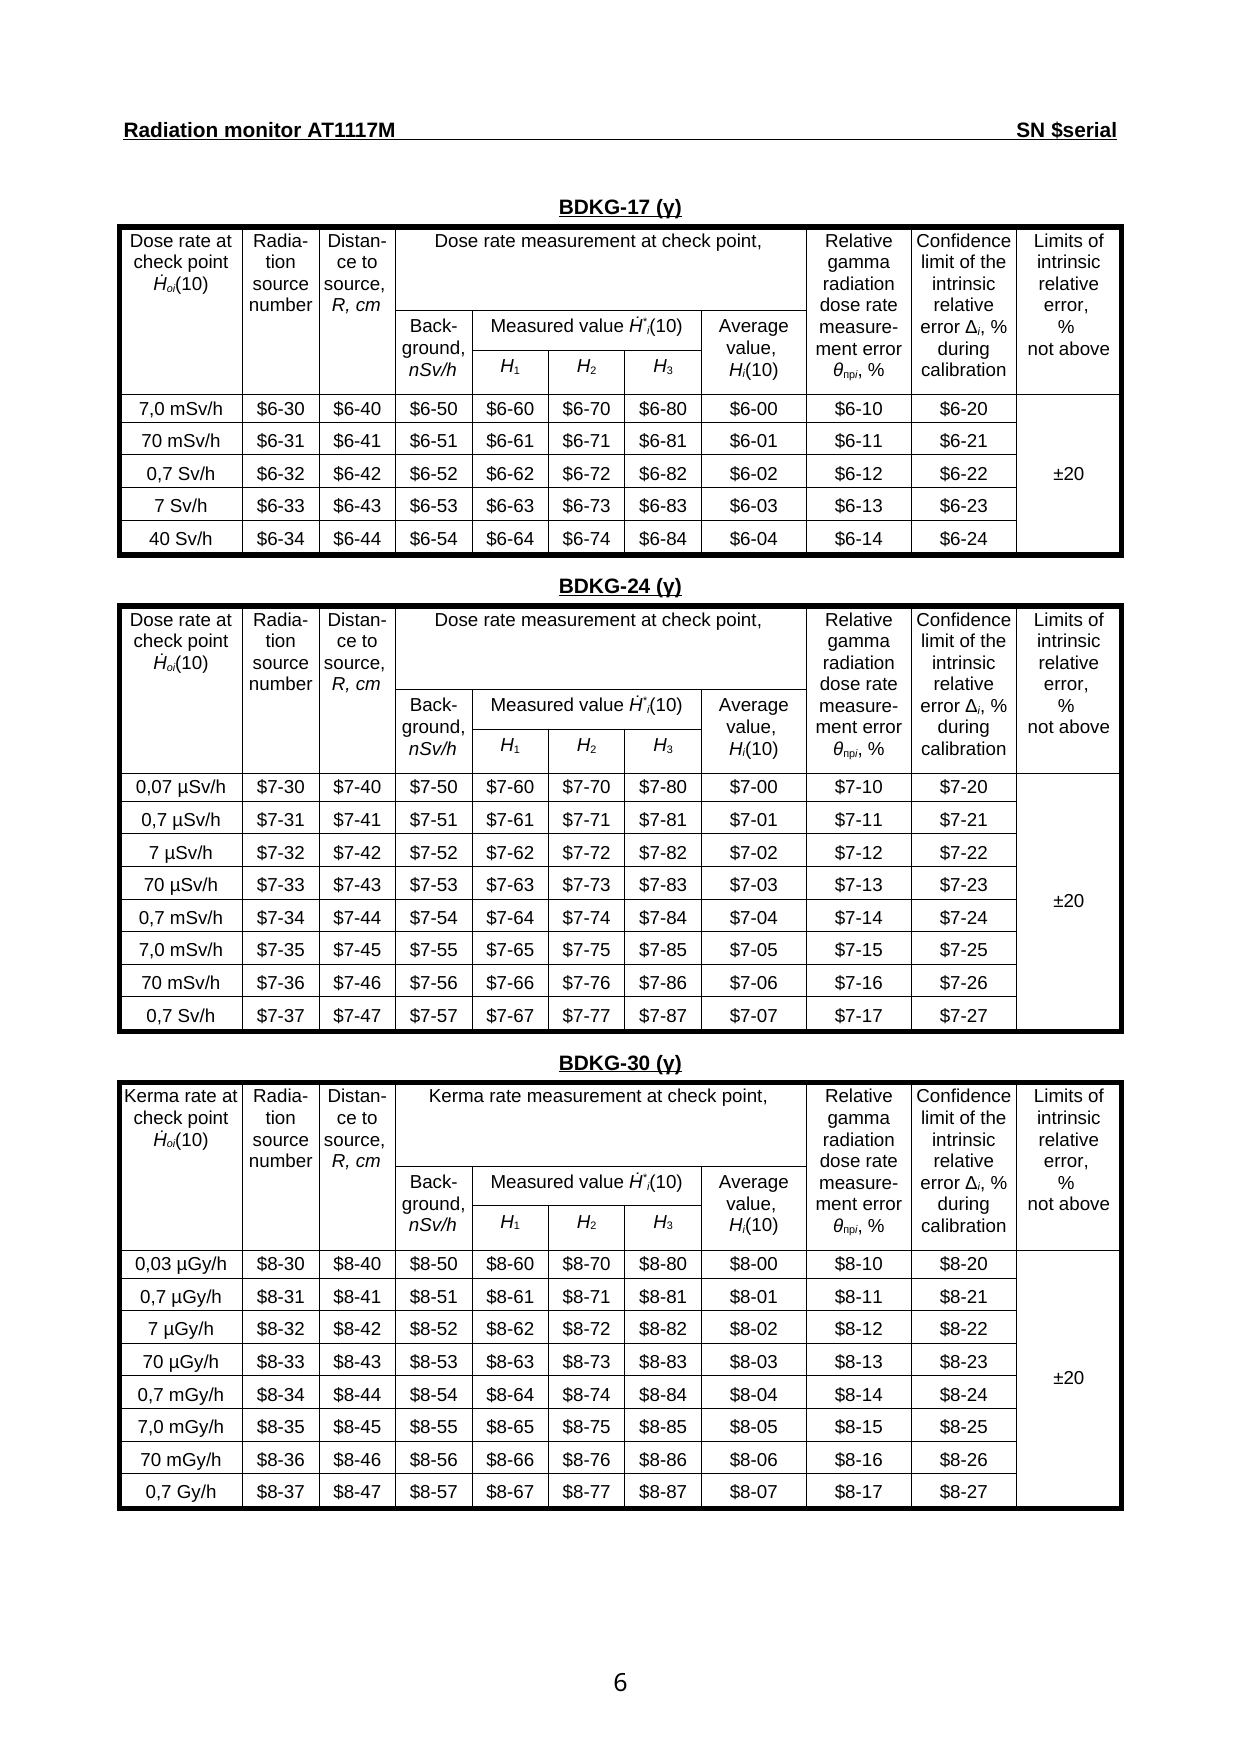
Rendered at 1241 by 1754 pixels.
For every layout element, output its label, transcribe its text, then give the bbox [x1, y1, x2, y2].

table_cell 70 µSv/h [122, 867, 242, 898]
table_cell H3 [625, 730, 701, 773]
table_cell $8-13 [807, 1344, 911, 1375]
table_cell $7-47 [320, 997, 395, 1029]
table_cell $7-82 [625, 834, 701, 866]
table_cell $6-30 [243, 395, 319, 422]
table_cell $8-03 [702, 1344, 806, 1375]
table_cell $7-22 [912, 834, 1016, 866]
table_cell $8-86 [625, 1442, 701, 1473]
table_cell $7-87 [625, 997, 701, 1029]
table_cell $7-16 [807, 965, 911, 996]
table_cell $6-01 [702, 423, 806, 454]
table_cell $8-30 [243, 1251, 319, 1277]
table_cell $8-21 [912, 1279, 1016, 1310]
table_cell $8-05 [702, 1409, 806, 1441]
table_cell $6-82 [625, 455, 701, 487]
table_cell $6-20 [912, 395, 1016, 422]
table_cell $7-30 [243, 774, 319, 801]
table_cell $6-11 [807, 423, 911, 454]
table_cell $8-02 [702, 1311, 806, 1343]
table_cell $6-41 [320, 423, 395, 454]
table_cell $7-37 [243, 997, 319, 1029]
table_cell Measured value Ḣ*i(10) [473, 1167, 701, 1205]
table_cell $8-62 [473, 1311, 548, 1343]
table_header BDKG-17 (γ) [119, 179, 1121, 224]
table_cell 0,7 Sv/h [122, 997, 242, 1029]
table_cell $7-77 [549, 997, 624, 1029]
table_cell $7-17 [807, 997, 911, 1029]
table_cell $7-42 [320, 834, 395, 866]
table_cell 7 Sv/h [122, 488, 242, 519]
table_cell $8-27 [912, 1474, 1016, 1506]
table_cell $6-60 [473, 395, 548, 422]
table_cell $7-03 [702, 867, 806, 898]
table_cell $8-44 [320, 1376, 395, 1408]
table_cell H3 [625, 351, 701, 394]
table_cell ±20 [1017, 1251, 1119, 1506]
table_cell $8-11 [807, 1279, 911, 1310]
table_cell Measured value Ḣ*i(10) [473, 690, 701, 728]
table_cell $8-51 [396, 1279, 472, 1310]
table_cell $8-64 [473, 1376, 548, 1408]
table_cell $6-61 [473, 423, 548, 454]
table_cell Average value, Hi(10) [702, 311, 806, 394]
table_cell $7-02 [702, 834, 806, 866]
table_cell H1 [473, 1206, 548, 1250]
table_cell $7-15 [807, 932, 911, 964]
table_cell $7-04 [702, 900, 806, 931]
table_cell $8-40 [320, 1251, 395, 1277]
table_cell $7-40 [320, 774, 395, 801]
table_cell $7-81 [625, 802, 701, 833]
table_cell H2 [549, 730, 624, 773]
table_cell H2 [549, 351, 624, 394]
table_cell $6-62 [473, 455, 548, 487]
table_cell Kerma rate at check point Ḣoi(10) [122, 1085, 242, 1250]
table_cell $7-66 [473, 965, 548, 996]
table_cell $8-83 [625, 1344, 701, 1375]
table_cell $8-46 [320, 1442, 395, 1473]
table_cell $7-50 [396, 774, 472, 801]
table_cell $6-84 [625, 521, 701, 552]
table_cell $6-23 [912, 488, 1016, 519]
table_cell $7-32 [243, 834, 319, 866]
table_cell $7-45 [320, 932, 395, 964]
table_cell 70 µGy/h [122, 1344, 242, 1375]
table_cell $8-41 [320, 1279, 395, 1310]
table_cell 7 µSv/h [122, 834, 242, 866]
table_cell $6-81 [625, 423, 701, 454]
table_cell $6-54 [396, 521, 472, 552]
table_cell $6-02 [702, 455, 806, 487]
table_cell $6-71 [549, 423, 624, 454]
table_cell 40 Sv/h [122, 521, 242, 552]
table_cell $7-51 [396, 802, 472, 833]
table_cell $6-13 [807, 488, 911, 519]
table_cell $6-70 [549, 395, 624, 422]
table_header BDKG-30 (γ) [119, 1034, 1121, 1080]
table_cell $7-26 [912, 965, 1016, 996]
table_cell $7-74 [549, 900, 624, 931]
table_cell $8-01 [702, 1279, 806, 1310]
table_cell $8-81 [625, 1279, 701, 1310]
table_cell Limits of intrinsic relative error, % not above [1017, 609, 1119, 773]
table_cell $7-13 [807, 867, 911, 898]
table_cell $8-52 [396, 1311, 472, 1343]
table_cell $7-12 [807, 834, 911, 866]
table_cell $8-36 [243, 1442, 319, 1473]
table_cell $8-71 [549, 1279, 624, 1310]
table_cell $8-32 [243, 1311, 319, 1343]
table_cell H1 [473, 351, 548, 394]
table_cell Dose rate at check point Ḣoi(10) [122, 230, 242, 394]
table_cell $6-72 [549, 455, 624, 487]
table_cell $8-45 [320, 1409, 395, 1441]
table_cell $7-23 [912, 867, 1016, 898]
table_cell Radia-tion source number [243, 609, 319, 773]
table_cell $6-51 [396, 423, 472, 454]
table_cell $6-52 [396, 455, 472, 487]
table_cell $8-65 [473, 1409, 548, 1441]
table_cell $7-73 [549, 867, 624, 898]
table_cell $8-53 [396, 1344, 472, 1375]
table_cell $8-74 [549, 1376, 624, 1408]
table_cell $7-52 [396, 834, 472, 866]
table_cell $8-23 [912, 1344, 1016, 1375]
table_cell $8-37 [243, 1474, 319, 1506]
table_cell 7,0 mSv/h [122, 932, 242, 964]
table_cell $7-20 [912, 774, 1016, 801]
table_cell $7-43 [320, 867, 395, 898]
table_cell 0,07 µSv/h [122, 774, 242, 801]
table_cell $8-20 [912, 1251, 1016, 1277]
table_cell $6-64 [473, 521, 548, 552]
table_cell 0,7 mSv/h [122, 900, 242, 931]
table_cell $7-85 [625, 932, 701, 964]
table_cell $8-26 [912, 1442, 1016, 1473]
table_cell $6-04 [702, 521, 806, 552]
table_cell $8-80 [625, 1251, 701, 1277]
table_cell Dose rate at check point Ḣoi(10) [122, 609, 242, 773]
table_cell Radia-tion source number [243, 230, 319, 394]
table_cell $7-00 [702, 774, 806, 801]
table_cell Relative gamma radiation dose rate measure-ment error θпрi, % [807, 1085, 911, 1250]
table_cell 70 mSv/h [122, 965, 242, 996]
table_cell Average value, Hi(10) [702, 1167, 806, 1250]
table_cell 0,7 mGy/h [122, 1376, 242, 1408]
table_cell $7-36 [243, 965, 319, 996]
table_cell $8-43 [320, 1344, 395, 1375]
table_cell $7-31 [243, 802, 319, 833]
table_cell H3 [625, 1206, 701, 1250]
table_cell $7-72 [549, 834, 624, 866]
table_cell $8-35 [243, 1409, 319, 1441]
table_cell $6-40 [320, 395, 395, 422]
table_cell Distan-ce to source, R, сm [320, 230, 395, 394]
table_cell $8-56 [396, 1442, 472, 1473]
table_cell $6-12 [807, 455, 911, 487]
table_cell Confidence limit of the intrinsic relative error Δi, % during calibration [912, 1085, 1016, 1250]
table_cell $8-24 [912, 1376, 1016, 1408]
table_cell $8-63 [473, 1344, 548, 1375]
table_cell $8-77 [549, 1474, 624, 1506]
table_cell Dose rate measurement at check point, [396, 609, 806, 689]
table_cell $6-83 [625, 488, 701, 519]
table_cell $8-33 [243, 1344, 319, 1375]
table_cell $6-34 [243, 521, 319, 552]
table_cell $8-00 [702, 1251, 806, 1277]
table_cell $7-53 [396, 867, 472, 898]
table_cell $6-24 [912, 521, 1016, 552]
table_cell $7-41 [320, 802, 395, 833]
table_cell $8-70 [549, 1251, 624, 1277]
table_cell $7-64 [473, 900, 548, 931]
table_cell $8-75 [549, 1409, 624, 1441]
table_cell $7-57 [396, 997, 472, 1029]
table_cell 0,7 µGy/h [122, 1279, 242, 1310]
table_cell $8-87 [625, 1474, 701, 1506]
table_cell $8-16 [807, 1442, 911, 1473]
table_cell $7-61 [473, 802, 548, 833]
table_cell $8-50 [396, 1251, 472, 1277]
table_cell Radia-tion source number [243, 1085, 319, 1250]
table_cell $6-50 [396, 395, 472, 422]
table_cell $6-63 [473, 488, 548, 519]
table_cell $8-72 [549, 1311, 624, 1343]
table_cell $8-04 [702, 1376, 806, 1408]
table_cell $6-74 [549, 521, 624, 552]
table_cell $8-67 [473, 1474, 548, 1506]
table_cell $6-73 [549, 488, 624, 519]
table_cell $6-31 [243, 423, 319, 454]
table_cell Distan-ce to source, R, сm [320, 609, 395, 773]
table_cell $6-22 [912, 455, 1016, 487]
table_cell Relative gamma radiation dose rate measure-ment error θпрi, % [807, 230, 911, 394]
table_cell $6-80 [625, 395, 701, 422]
table_cell Dose rate measurement at check point, [396, 230, 806, 310]
table_cell ±20 [1017, 774, 1119, 1029]
table_cell $7-34 [243, 900, 319, 931]
table_cell $6-44 [320, 521, 395, 552]
table_cell $7-86 [625, 965, 701, 996]
table_cell $6-00 [702, 395, 806, 422]
table_cell 0,7 Gy/h [122, 1474, 242, 1506]
table_cell Measured value Ḣ*i(10) [473, 311, 701, 349]
table_cell $8-17 [807, 1474, 911, 1506]
table_cell $8-12 [807, 1311, 911, 1343]
table_cell H2 [549, 1206, 624, 1250]
table_cell $8-34 [243, 1376, 319, 1408]
table_cell Limits of intrinsic relative error, % not above [1017, 1085, 1119, 1250]
table_cell $8-42 [320, 1311, 395, 1343]
table_cell $7-56 [396, 965, 472, 996]
table_cell $8-54 [396, 1376, 472, 1408]
table_cell $6-53 [396, 488, 472, 519]
table_cell $7-27 [912, 997, 1016, 1029]
table_cell $8-66 [473, 1442, 548, 1473]
table_cell $6-33 [243, 488, 319, 519]
table_cell $6-32 [243, 455, 319, 487]
table_cell $6-42 [320, 455, 395, 487]
table_cell $8-22 [912, 1311, 1016, 1343]
table_cell $8-82 [625, 1311, 701, 1343]
table_header BDKG-24 (γ) [119, 558, 1121, 603]
table_cell $7-84 [625, 900, 701, 931]
table_cell $7-05 [702, 932, 806, 964]
table_cell Back-ground, nSv/h [396, 311, 472, 394]
table_cell $8-73 [549, 1344, 624, 1375]
table_cell $6-43 [320, 488, 395, 519]
table_cell Average value, Hi(10) [702, 690, 806, 773]
table_cell $7-63 [473, 867, 548, 898]
table_cell $7-65 [473, 932, 548, 964]
table_cell 0,03 µGy/h [122, 1251, 242, 1277]
table_cell 0,7 µSv/h [122, 802, 242, 833]
table_cell $7-01 [702, 802, 806, 833]
table_cell $8-76 [549, 1442, 624, 1473]
table_cell $7-24 [912, 900, 1016, 931]
table_cell H1 [473, 730, 548, 773]
table_cell $8-47 [320, 1474, 395, 1506]
table_cell $7-60 [473, 774, 548, 801]
table_cell Back-ground, nSv/h [396, 690, 472, 773]
table_cell $7-33 [243, 867, 319, 898]
table_cell Limits of intrinsic relative error, % not above [1017, 230, 1119, 394]
table_cell $7-21 [912, 802, 1016, 833]
table_cell Kerma rate measurement at check point, [396, 1085, 806, 1166]
table_cell $8-55 [396, 1409, 472, 1441]
table_cell $7-25 [912, 932, 1016, 964]
table_cell $8-06 [702, 1442, 806, 1473]
table_cell $7-46 [320, 965, 395, 996]
table_cell $7-83 [625, 867, 701, 898]
table_cell $7-07 [702, 997, 806, 1029]
table_cell $8-60 [473, 1251, 548, 1277]
table_cell $7-80 [625, 774, 701, 801]
table_cell $6-21 [912, 423, 1016, 454]
table_cell $8-31 [243, 1279, 319, 1310]
table_cell $7-54 [396, 900, 472, 931]
table_cell $7-71 [549, 802, 624, 833]
table_cell Confidence limit of the intrinsic relative error Δi, % during calibration [912, 230, 1016, 394]
table_cell $8-14 [807, 1376, 911, 1408]
table_cell $7-11 [807, 802, 911, 833]
table_cell $8-07 [702, 1474, 806, 1506]
table_cell $7-70 [549, 774, 624, 801]
table_cell 7 µGy/h [122, 1311, 242, 1343]
table_cell $7-06 [702, 965, 806, 996]
table_cell Distan-ce to source, R, сm [320, 1085, 395, 1250]
table_cell $7-62 [473, 834, 548, 866]
table_cell Relative gamma radiation dose rate measure-ment error θпрi, % [807, 609, 911, 773]
table_cell Back-ground, nSv/h [396, 1167, 472, 1250]
table_cell ±20 [1017, 395, 1119, 552]
table_cell $7-76 [549, 965, 624, 996]
table_cell 7,0 mSv/h [122, 395, 242, 422]
table_cell $7-35 [243, 932, 319, 964]
table_cell $7-75 [549, 932, 624, 964]
table_cell $7-44 [320, 900, 395, 931]
table_cell 70 mGy/h [122, 1442, 242, 1473]
table_cell 7,0 mGy/h [122, 1409, 242, 1441]
table_cell $6-10 [807, 395, 911, 422]
table_cell $8-10 [807, 1251, 911, 1277]
table_cell $6-14 [807, 521, 911, 552]
table_cell $7-10 [807, 774, 911, 801]
table_cell $7-55 [396, 932, 472, 964]
table_cell Confidence limit of the intrinsic relative error Δi, % during calibration [912, 609, 1016, 773]
table_cell $8-85 [625, 1409, 701, 1441]
table_cell $6-03 [702, 488, 806, 519]
table_cell $8-57 [396, 1474, 472, 1506]
table_cell $8-25 [912, 1409, 1016, 1441]
table_cell $7-14 [807, 900, 911, 931]
table_cell 0,7 Sv/h [122, 455, 242, 487]
table_cell $7-67 [473, 997, 548, 1029]
table_cell $8-84 [625, 1376, 701, 1408]
table_cell 70 mSv/h [122, 423, 242, 454]
table_cell $8-15 [807, 1409, 911, 1441]
table_cell $8-61 [473, 1279, 548, 1310]
